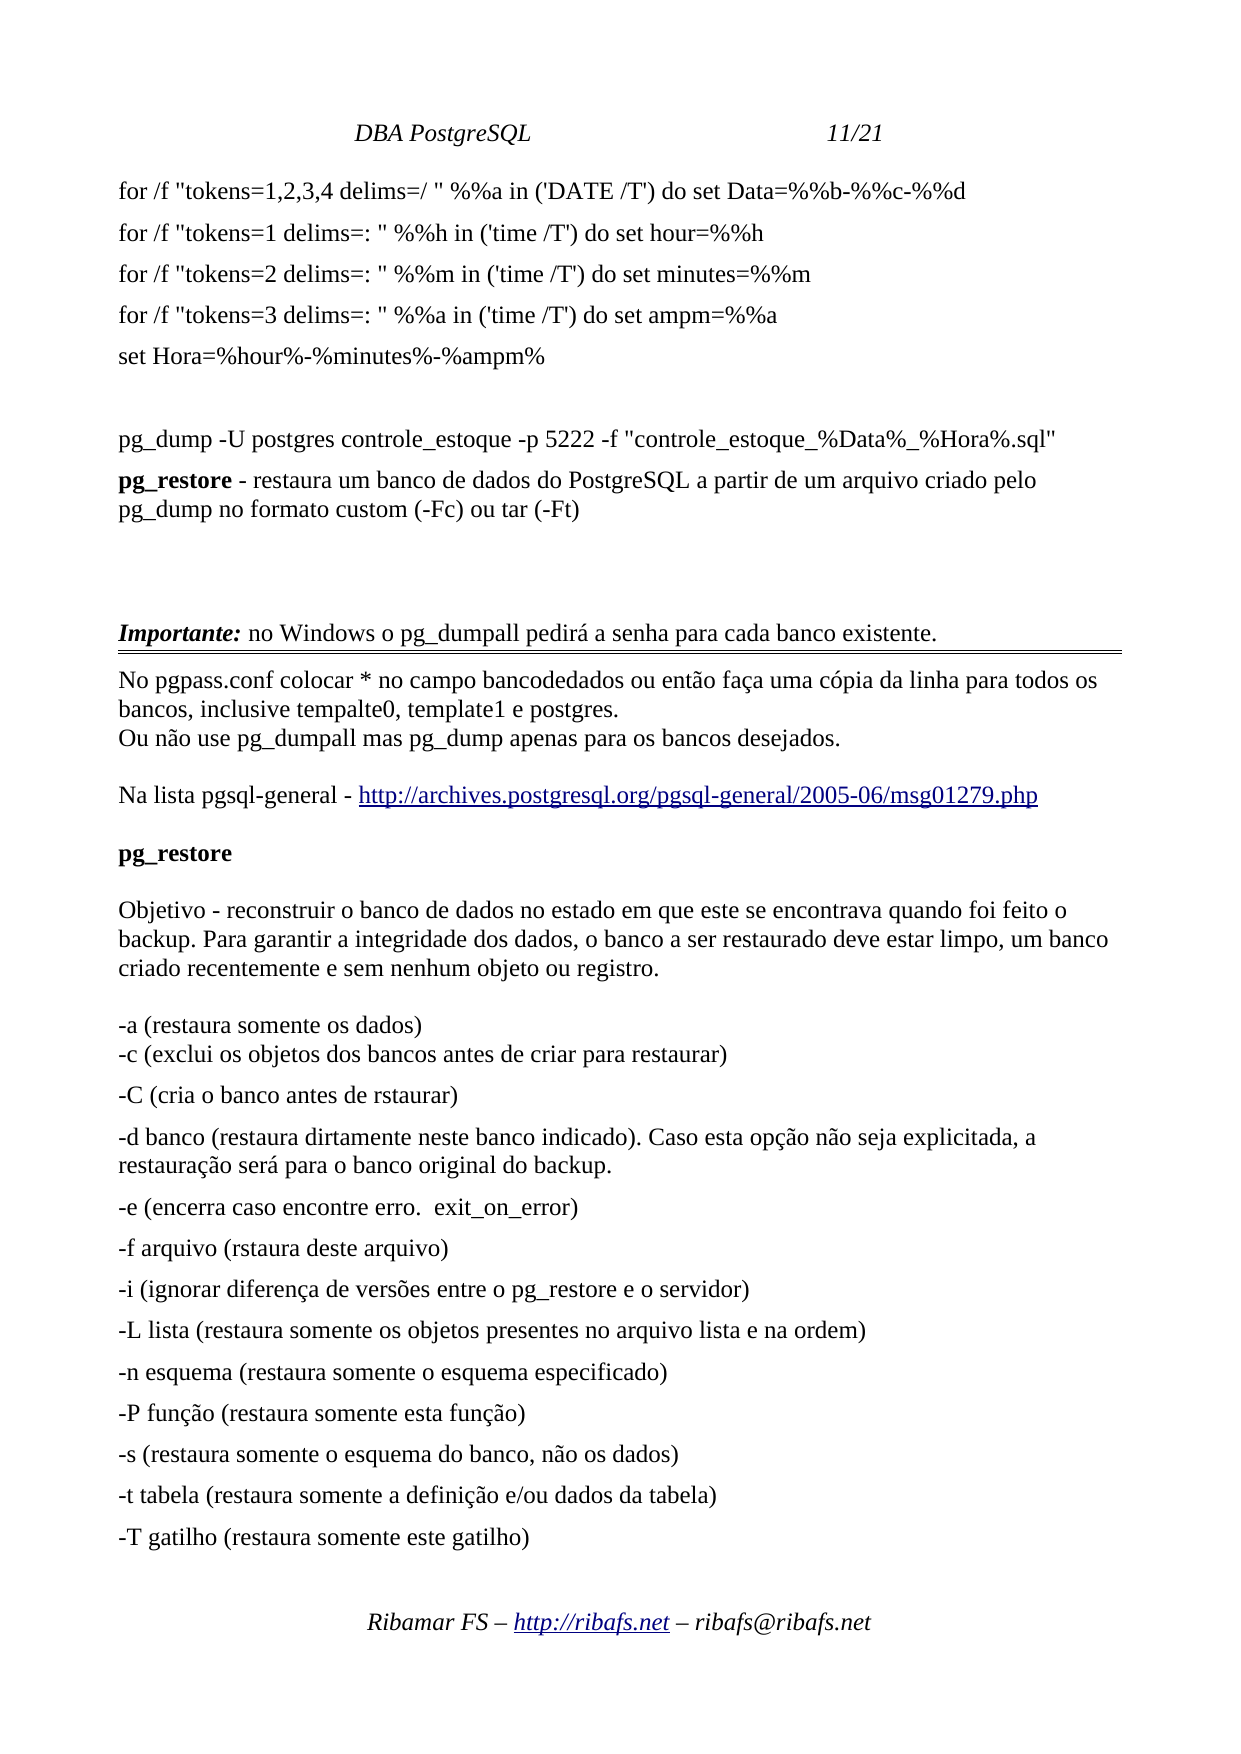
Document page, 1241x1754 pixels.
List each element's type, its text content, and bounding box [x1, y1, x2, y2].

text -s (restaura somente o esquema do banco, não os dados) [118, 1439, 1122, 1468]
text No pgpass.conf colocar * no campo bancodedados ou então faça uma cópia da linha para todos os bancos, inclusive tempalte0, template1 e postgres. [118, 665, 1122, 723]
text -P função (restaura somente esta função) [118, 1398, 1122, 1427]
text -n esquema (restaura somente o esquema especificado) [118, 1357, 1122, 1385]
text Ou não use pg_dumpall mas pg_dump apenas para os bancos desejados. [118, 723, 1122, 752]
text Objetivo - reconstruir o banco de dados no estado em que este se encontrava quando foi feito o backup. Para garantir a integridade dos dados, o banco a ser restaurado deve estar limpo, um banco criado recentemente e sem nenhum objeto ou registro. [118, 895, 1122, 1010]
text -a (restaura somente os dados) [118, 1010, 1122, 1039]
text Importante: no Windows o pg_dumpall pedirá a senha para cada banco existente. [118, 618, 1122, 650]
text pg_restore - restaura um banco de dados do PostgreSQL a partir de um arquivo criado pelo pg_dump no formato custom (-Fc) ou tar (-Ft) [118, 465, 1122, 523]
text -C (cria o banco antes de rstaurar) [118, 1080, 1122, 1109]
text -f arquivo (rstaura deste arquivo) [118, 1233, 1122, 1262]
text for /f "tokens=2 delims=: " %%m in ('time /T') do set minutes=%%m [118, 259, 1122, 288]
text Na lista pgsql-general - http://archives.postgresql.org/pgsql-general/2005-06/msg01279.php [118, 780, 1122, 809]
text set Hora=%hour%-%minutes%-%ampm% [118, 341, 1122, 370]
text for /f "tokens=3 delims=: " %%a in ('time /T') do set ampm=%%a [118, 300, 1122, 329]
text -T gatilho (restaura somente este gatilho) [118, 1522, 1122, 1550]
text -d banco (restaura dirtamente neste banco indicado). Caso esta opção não seja explicitada, a restauração será para o banco original do backup. [118, 1122, 1122, 1179]
text for /f "tokens=1 delims=: " %%h in ('time /T') do set hour=%%h [118, 218, 1122, 246]
text pg_dump -U postgres controle_estoque -p 5222 -f "controle_estoque_%Data%_%Hora%.sql" [118, 424, 1122, 453]
text -c (exclui os objetos dos bancos antes de criar para restaurar) [118, 1039, 1122, 1068]
text -i (ignorar diferença de versões entre o pg_restore e o servidor) [118, 1274, 1122, 1303]
text -L lista (restaura somente os objetos presentes no arquivo lista e na ordem) [118, 1315, 1122, 1344]
text for /f "tokens=1,2,3,4 delims=/ " %%a in ('DATE /T') do set Data=%%b-%%c-%%d [118, 176, 1122, 205]
text -t tabela (restaura somente a definição e/ou dados da tabela) [118, 1480, 1122, 1509]
text -e (encerra caso encontre erro. exit_on_error) [118, 1192, 1122, 1220]
text pg_restore [118, 838, 1122, 867]
